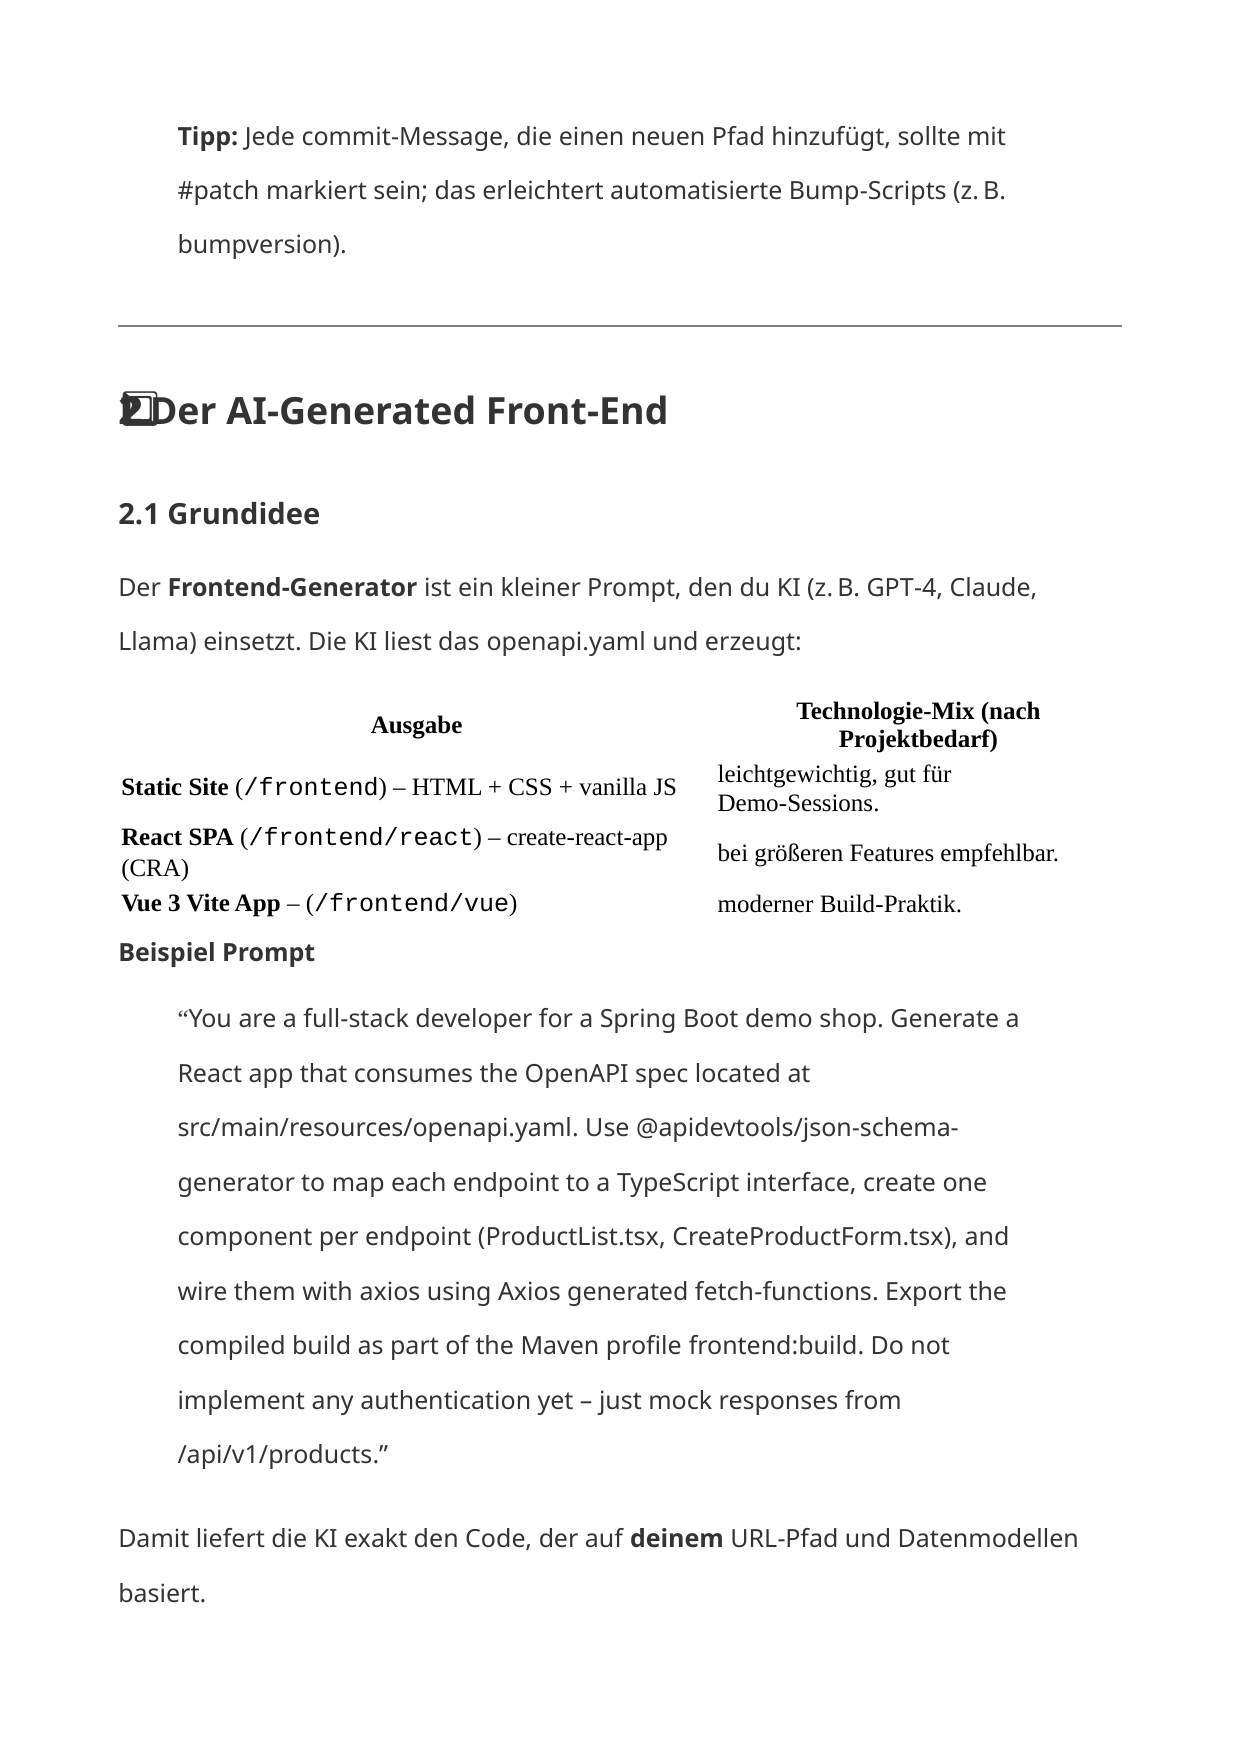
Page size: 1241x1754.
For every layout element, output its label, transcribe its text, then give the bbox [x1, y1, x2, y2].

subtitle 2.1 Grundidee [118, 493, 1122, 533]
table_cell moderner Build‑Praktik. [715, 885, 1122, 922]
text Damit liefert die KI exakt den Code, der auf deinem URL‑Pfad und Datenmodellen basiert. [118, 1521, 1122, 1609]
table_cell Vue 3 Vite App – (/frontend/vue) [118, 885, 714, 922]
table_header Ausgabe [118, 693, 714, 756]
text Tipp: Jede commit‑Message, die einen neuen Pfad hinzufügt, sollte mit #patch markiert sein; das erleichtert automatisierte Bump‑Scripts (z. B. bumpversion). [177, 118, 1063, 261]
table_cell React SPA (/frontend/react) – create‑react‑app (CRA) [118, 820, 714, 885]
table_cell leichtgewichtig, gut für Demo‑Sessions. [715, 756, 1122, 819]
table_header Technologie-Mix (nach Projektbedarf) [715, 693, 1122, 756]
table_cell Static Site (/frontend) – HTML + CSS + vanilla JS [118, 756, 714, 819]
subtitle Beispiel Prompt [118, 934, 1122, 968]
subtitle 2️⃣ Der AI‑Generated Front‑End [118, 385, 1122, 436]
table_cell bei größeren Features empfehlbar. [715, 820, 1122, 885]
text “You are a full‑stack developer for a Spring Boot demo shop. Generate a React app that consumes the OpenAPI spec located at src/main/resources/openapi.yaml. Use @apidevtools/json-schema-generator to map each endpoint to a TypeScript interface, create one component per endpoint (ProductList.tsx, CreateProductForm.tsx), and wire them with axios using Axios generated fetch‑functions. Export the compiled build as part of the Maven profile frontend:build. Do not implement any authentication yet – just mock responses from /api/v1/products.” [177, 1001, 1063, 1471]
text Der Frontend-Generator ist ein kleiner Prompt, den du KI (z. B. GPT‑4, Claude, Llama) einsetzt. Die KI liest das openapi.yaml und erzeugt: [118, 569, 1122, 658]
